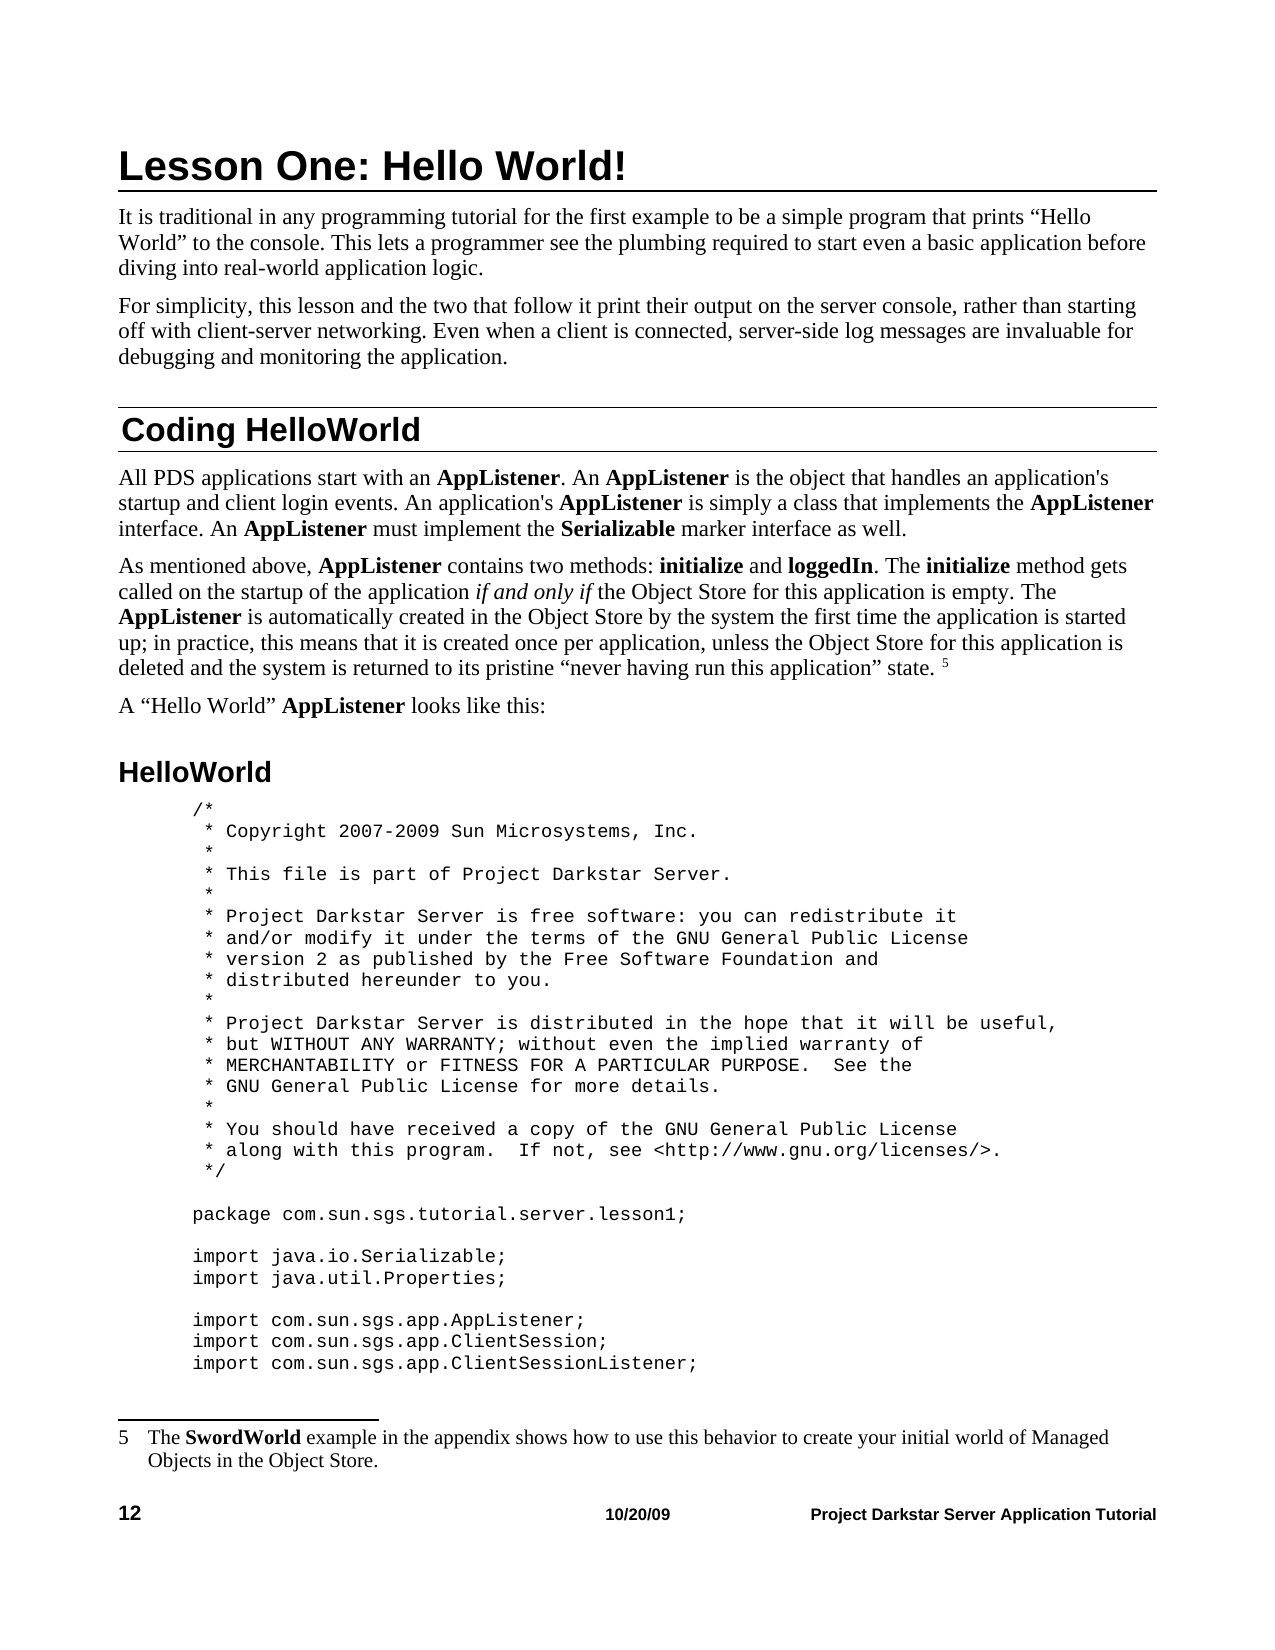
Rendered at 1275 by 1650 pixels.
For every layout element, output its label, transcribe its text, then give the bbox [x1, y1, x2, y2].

subtitle HelloWorld [118, 756, 1157, 788]
text * GNU General Public License for more details. [192, 1077, 1098, 1098]
text * This file is part of Project Darkstar Server. [192, 865, 1098, 886]
text * [192, 992, 1098, 1013]
text * Copyright 2007-2009 Sun Microsystems, Inc. [192, 822, 1098, 843]
text * [192, 886, 1098, 907]
text import java.io.Serializable; [192, 1247, 1098, 1268]
text * Project Darkstar Server is free software: you can redistribute it [192, 907, 1098, 928]
text The SwordWorld example in the appendix shows how to use this behavior to create your initial world of Managed Objects in the Object Store. [118, 1426, 1157, 1472]
text * MERCHANTABILITY or FITNESS FOR A PARTICULAR PURPOSE. See the [192, 1056, 1098, 1077]
text For simplicity, this lesson and the two that follow it print their output on the server console, rather than starting off with client-server networking. Even when a client is connected, server-side log messages are invaluable for debugging and monitoring the application. [118, 293, 1157, 369]
text * but WITHOUT ANY WARRANTY; without even the implied warranty of [192, 1035, 1098, 1056]
text */ [192, 1162, 1098, 1183]
text import com.sun.sgs.app.ClientSessionListener; [192, 1353, 1098, 1375]
subtitle Coding HelloWorld [118, 408, 1157, 451]
text * You should have received a copy of the GNU General Public License [192, 1120, 1098, 1141]
text It is traditional in any programming tutorial for the first example to be a simple program that prints “Hello World” to the console. This lets a programmer see the plumbing required to start even a basic application before diving into real-world application logic. [118, 204, 1157, 281]
text A “Hello World” AppListener looks like this: [118, 693, 1157, 718]
text package com.sun.sgs.tutorial.server.lesson1; [192, 1205, 1098, 1226]
text * Project Darkstar Server is distributed in the hope that it will be useful, [192, 1013, 1098, 1035]
text * along with this program. If not, see <http://www.gnu.org/licenses/>. [192, 1141, 1098, 1162]
text As mentioned above, AppListener contains two methods: initialize and loggedIn. The initialize method gets called on the startup of the application if and only if the Object Store for this application is empty. The AppListener is automatically created in the Object Store by the system the first time the application is started up; in practice, this means that it is created once per application, unless the Object Store for this application is deleted and the system is returned to its pristine “never having run this application” state. [118, 553, 1157, 681]
text * [192, 843, 1098, 865]
text import java.util.Properties; [192, 1268, 1098, 1290]
text * version 2 as published by the Free Software Foundation and [192, 950, 1098, 971]
text * and/or modify it under the terms of the GNU General Public License [192, 928, 1098, 950]
text * [192, 1098, 1098, 1120]
text * distributed hereunder to you. [192, 971, 1098, 992]
text import com.sun.sgs.app.ClientSession; [192, 1332, 1098, 1353]
text All PDS applications start with an AppListener. An AppListener is the object that handles an application's startup and client login events. An application's AppListener is simply a class that implements the AppListener interface. An AppListener must implement the Serializable marker interface as well. [118, 465, 1157, 541]
subtitle Lesson One: Hello World! [118, 143, 1157, 190]
text import com.sun.sgs.app.AppListener; [192, 1311, 1098, 1332]
